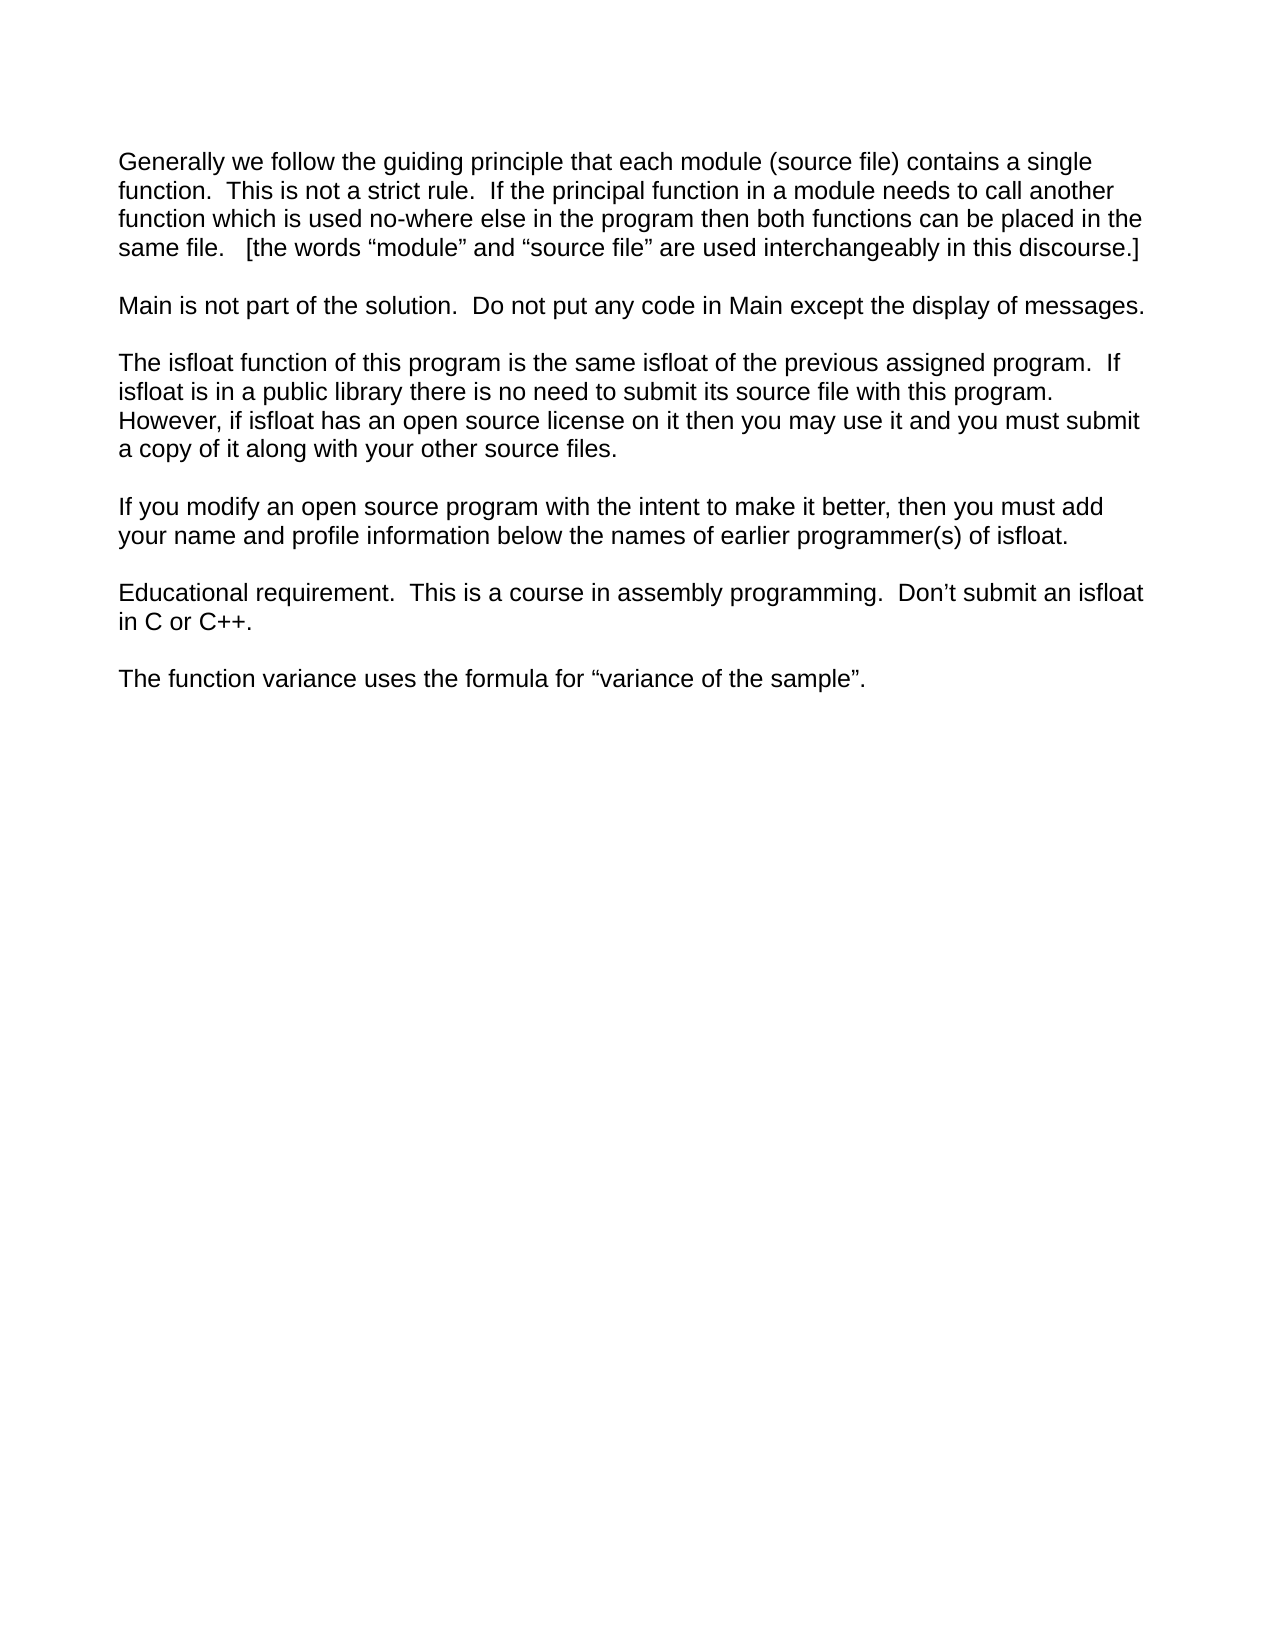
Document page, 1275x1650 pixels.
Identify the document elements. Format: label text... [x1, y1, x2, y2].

text The function variance uses the formula for “variance of the sample”. [118, 664, 1157, 693]
text The isfloat function of this program is the same isfloat of the previous assigned program. If isfloat is in a public library there is no need to submit its source file with this program. However, if isfloat has an open source license on it then you may use it and you must submit a copy of it along with your other source files. [118, 348, 1157, 463]
text If you modify an open source program with the intent to make it better, then you must add your name and profile information below the names of earlier programmer(s) of isfloat. [118, 492, 1157, 549]
text Main is not part of the solution. Do not put any code in Main except the display of messages. [118, 291, 1157, 319]
text Educational requirement. This is a course in assembly programming. Don’t submit an isfloat in C or C++. [118, 578, 1157, 636]
text Generally we follow the guiding principle that each module (source file) contains a single function. This is not a strict rule. If the principal function in a module needs to call another function which is used no-where else in the program then both functions can be placed in the same file. [the words “module” and “source file” are used interchangeably in this discourse.] [118, 147, 1157, 262]
